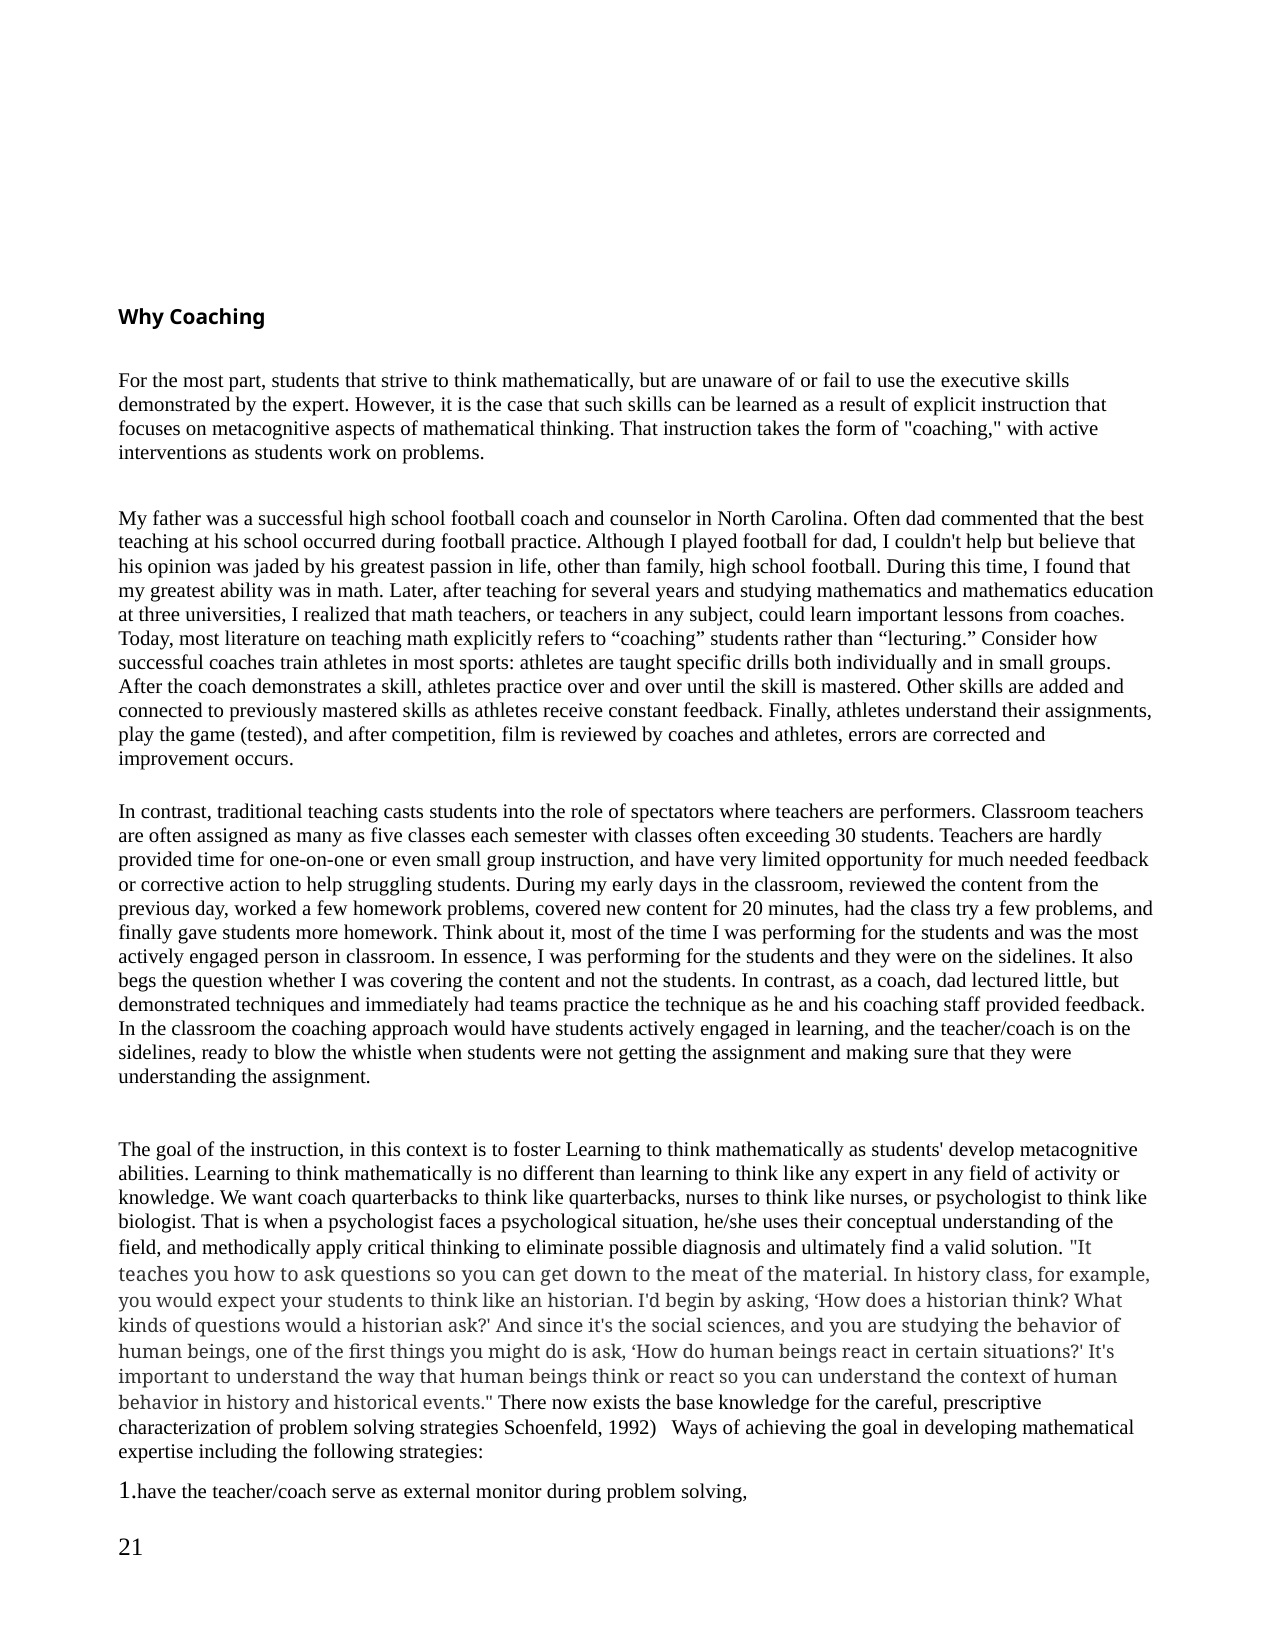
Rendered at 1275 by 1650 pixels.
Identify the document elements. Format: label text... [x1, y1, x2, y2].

text Why Coaching [118, 302, 1157, 331]
text My father was a successful high school football coach and counselor in North Carolina. Often dad commented that the best teaching at his school occurred during football practice. Although I played football for dad, I couldn't help but believe that his opinion was jaded by his greatest passion in life, other than family, high school football. During this time, I found that my greatest ability was in math. Later, after teaching for several years and studying mathematics and mathematics education at three universities, I realized that math teachers, or teachers in any subject, could learn important lessons from coaches. Today, most literature on teaching math explicitly refers to “coaching” students rather than “lecturing.” Consider how successful coaches train athletes in most sports: athletes are taught specific drills both individually and in small groups. After the coach demonstrates a skill, athletes practice over and over until the skill is mastered. Other skills are added and connected to previously mastered skills as athletes receive constant feedback. Finally, athletes understand their assignments, play the game (tested), and after competition, film is reviewed by coaches and athletes, errors are corrected and improvement occurs. [118, 505, 1157, 770]
list have the teacher/coach serve as external monitor during problem solving, [118, 1476, 1157, 1504]
text The goal of the instruction, in this context is to foster Learning to think mathematically as students' develop metacognitive abilities. Learning to think mathematically is no different than learning to think like any expert in any field of activity or knowledge. We want coach quarterbacks to think like quarterbacks, nurses to think like nurses, or psychologist to think like biologist. That is when a psychologist faces a psychological situation, he/she uses their conceptual understanding of the field, and methodically apply critical thinking to eliminate possible diagnosis and ultimately find a valid solution. "It teaches you how to ask questions so you can get down to the meat of the material. In history class, for example, you would expect your students to think like an historian. I'd begin by asking, ‘How does a historian think? What kinds of questions would a historian ask?' And since it's the social sciences, and you are studying the behavior of human beings, one of the first things you might do is ask, ‘How do human beings react in certain situations?' It's important to understand the way that human beings think or react so you can understand the context of human behavior in history and historical events." There now exists the base knowledge for the careful, prescriptive characterization of problem solving strategies Schoenfeld, 1992) Ways of achieving the goal in developing mathematical expertise including the following strategies: [118, 1137, 1157, 1463]
text For the most part, students that strive to think mathematically, but are unaware of or fail to use the executive skills demonstrated by the expert. However, it is the case that such skills can be learned as a result of explicit instruction that focuses on metacognitive aspects of mathematical thinking. That instruction takes the form of "coaching," with active interventions as students work on problems. [118, 367, 1157, 464]
text In contrast, traditional teaching casts students into the role of spectators where teachers are performers. Classroom teachers are often assigned as many as five classes each semester with classes often exceeding 30 students. Teachers are hardly provided time for one-on-one or even small group instruction, and have very limited opportunity for much needed feedback or corrective action to help struggling students. During my early days in the classroom, reviewed the content from the previous day, worked a few homework problems, covered new content for 20 minutes, had the class try a few problems, and finally gave students more homework. Think about it, most of the time I was performing for the students and was the most actively engaged person in classroom. In essence, I was performing for the students and they were on the sidelines. It also begs the question whether I was covering the content and not the students. In contrast, as a coach, dad lectured little, but demonstrated techniques and immediately had teams practice the technique as he and his coaching staff provided feedback. In the classroom the coaching approach would have students actively engaged in learning, and the teacher/coach is on the sidelines, ready to blow the whistle when students were not getting the assignment and making sure that they were understanding the assignment. [118, 799, 1157, 1088]
